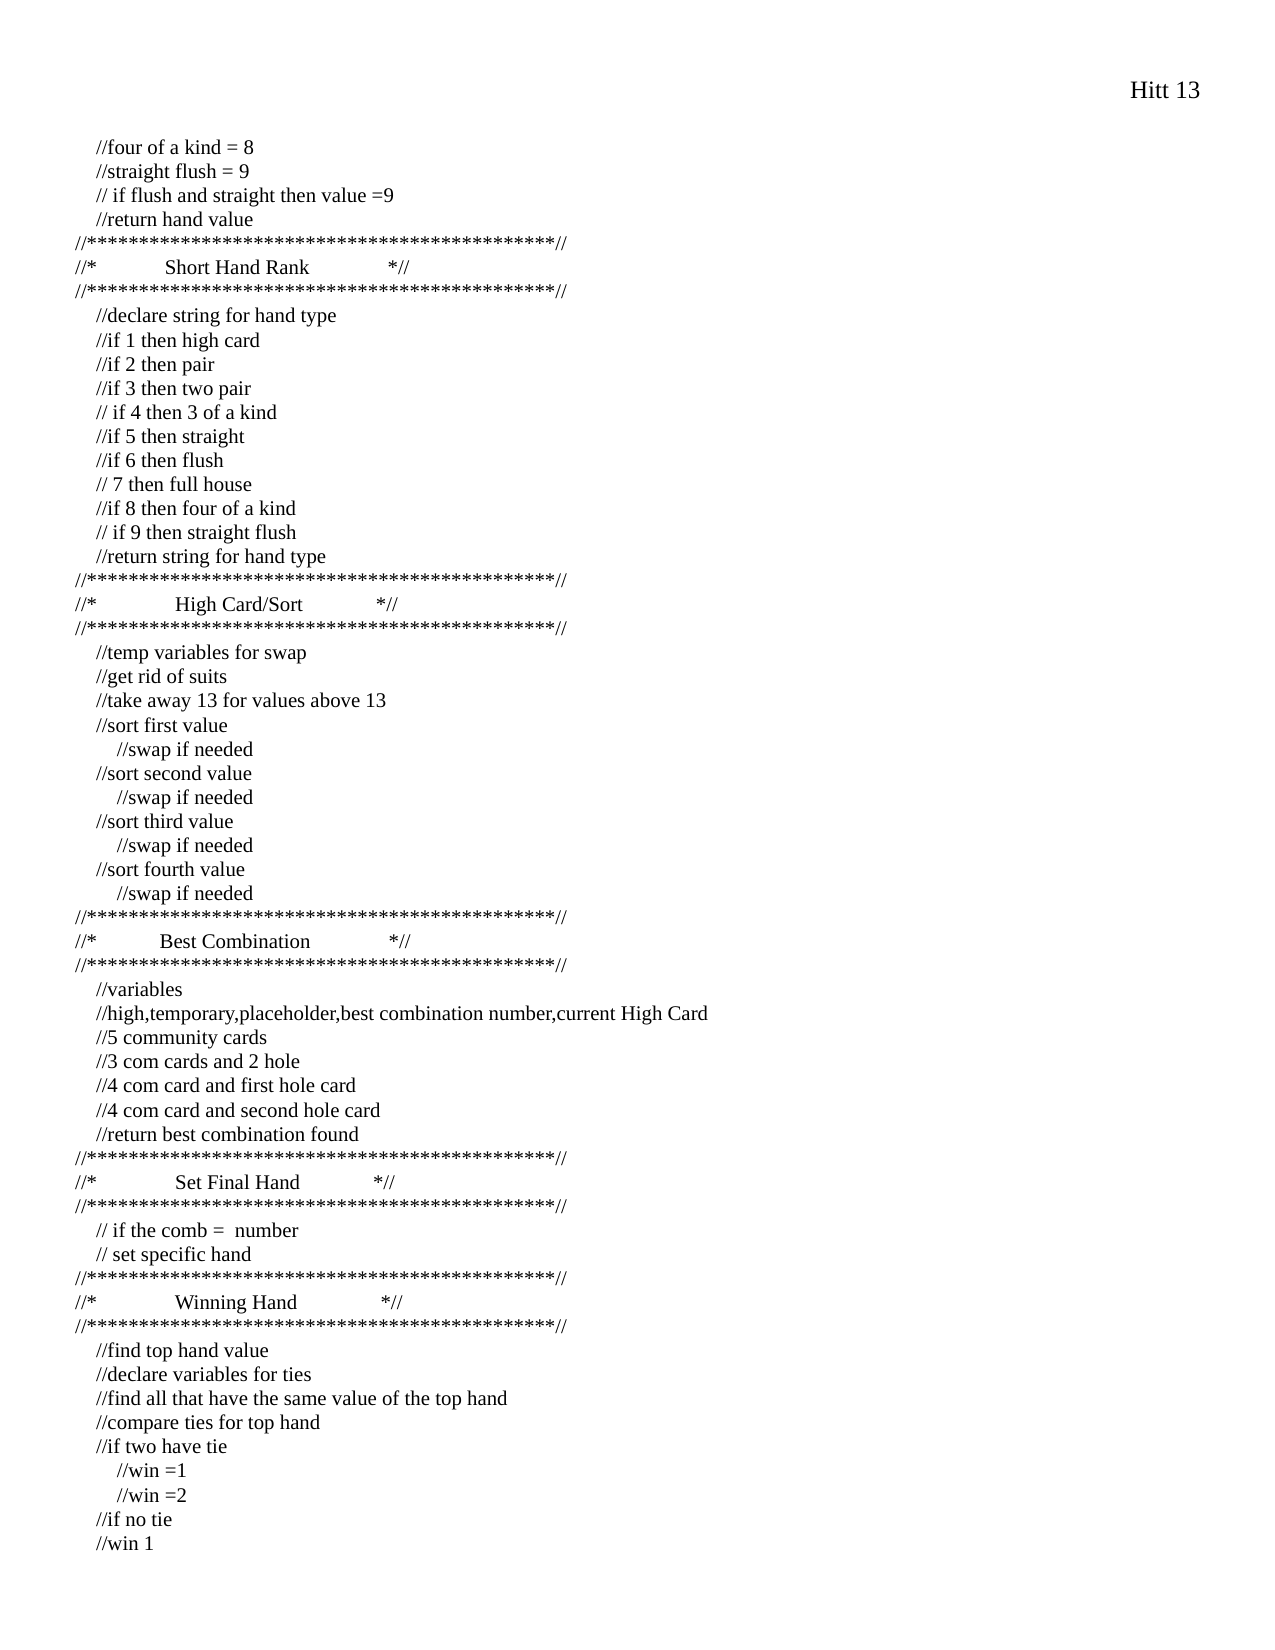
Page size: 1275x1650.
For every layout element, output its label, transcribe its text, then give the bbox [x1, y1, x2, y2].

text //return best combination found [75, 1122, 1200, 1146]
text //*********************************************// [75, 616, 1200, 640]
text //*********************************************// [75, 1314, 1200, 1338]
text //5 community cards [75, 1025, 1200, 1049]
text // set specific hand [75, 1242, 1200, 1266]
text //win =2 [75, 1482, 1200, 1507]
text //if 2 then pair [75, 352, 1200, 376]
text //*********************************************// [75, 953, 1200, 977]
text //*********************************************// [75, 905, 1200, 929]
text //win 1 [75, 1531, 1200, 1555]
text //temp variables for swap [75, 640, 1200, 664]
text //swap if needed [75, 785, 1200, 809]
text //* Short Hand Rank *// [75, 255, 1200, 279]
text // if 4 then 3 of a kind [75, 400, 1200, 424]
text //*********************************************// [75, 1146, 1200, 1170]
text //*********************************************// [75, 568, 1200, 592]
text //find all that have the same value of the top hand [75, 1386, 1200, 1410]
text //take away 13 for values above 13 [75, 688, 1200, 712]
text //* High Card/Sort *// [75, 592, 1200, 616]
text //sort first value [75, 712, 1200, 737]
text //find top hand value [75, 1338, 1200, 1362]
text //variables [75, 977, 1200, 1001]
text //4 com card and first hole card [75, 1073, 1200, 1097]
text //if 8 then four of a kind [75, 496, 1200, 520]
text //swap if needed [75, 833, 1200, 857]
text //win =1 [75, 1458, 1200, 1482]
text //swap if needed [75, 737, 1200, 761]
text //if 3 then two pair [75, 376, 1200, 400]
text //if 1 then high card [75, 327, 1200, 352]
text //declare string for hand type [75, 303, 1200, 327]
text //four of a kind = 8 [75, 135, 1200, 159]
text //* Best Combination *// [75, 929, 1200, 953]
text //high,temporary,placeholder,best combination number,current High Card [75, 1001, 1200, 1025]
text //*********************************************// [75, 1266, 1200, 1290]
text //3 com cards and 2 hole [75, 1049, 1200, 1073]
text //sort third value [75, 809, 1200, 833]
text // if flush and straight then value =9 [75, 183, 1200, 207]
text //straight flush = 9 [75, 159, 1200, 183]
text // if the comb = number [75, 1218, 1200, 1242]
text //sort second value [75, 761, 1200, 785]
text //* Winning Hand *// [75, 1290, 1200, 1314]
text //* Set Final Hand *// [75, 1170, 1200, 1194]
text //compare ties for top hand [75, 1410, 1200, 1434]
text // 7 then full house [75, 472, 1200, 496]
text //if 6 then flush [75, 448, 1200, 472]
text //return string for hand type [75, 544, 1200, 568]
text //if no tie [75, 1507, 1200, 1531]
text //*********************************************// [75, 231, 1200, 255]
text // if 9 then straight flush [75, 520, 1200, 544]
text //*********************************************// [75, 279, 1200, 303]
text //4 com card and second hole card [75, 1097, 1200, 1122]
text //*********************************************// [75, 1194, 1200, 1218]
text //if 5 then straight [75, 424, 1200, 448]
text //swap if needed [75, 881, 1200, 905]
text //return hand value [75, 207, 1200, 231]
text //declare variables for ties [75, 1362, 1200, 1386]
text //sort fourth value [75, 857, 1200, 881]
text //get rid of suits [75, 664, 1200, 688]
text //if two have tie [75, 1434, 1200, 1458]
